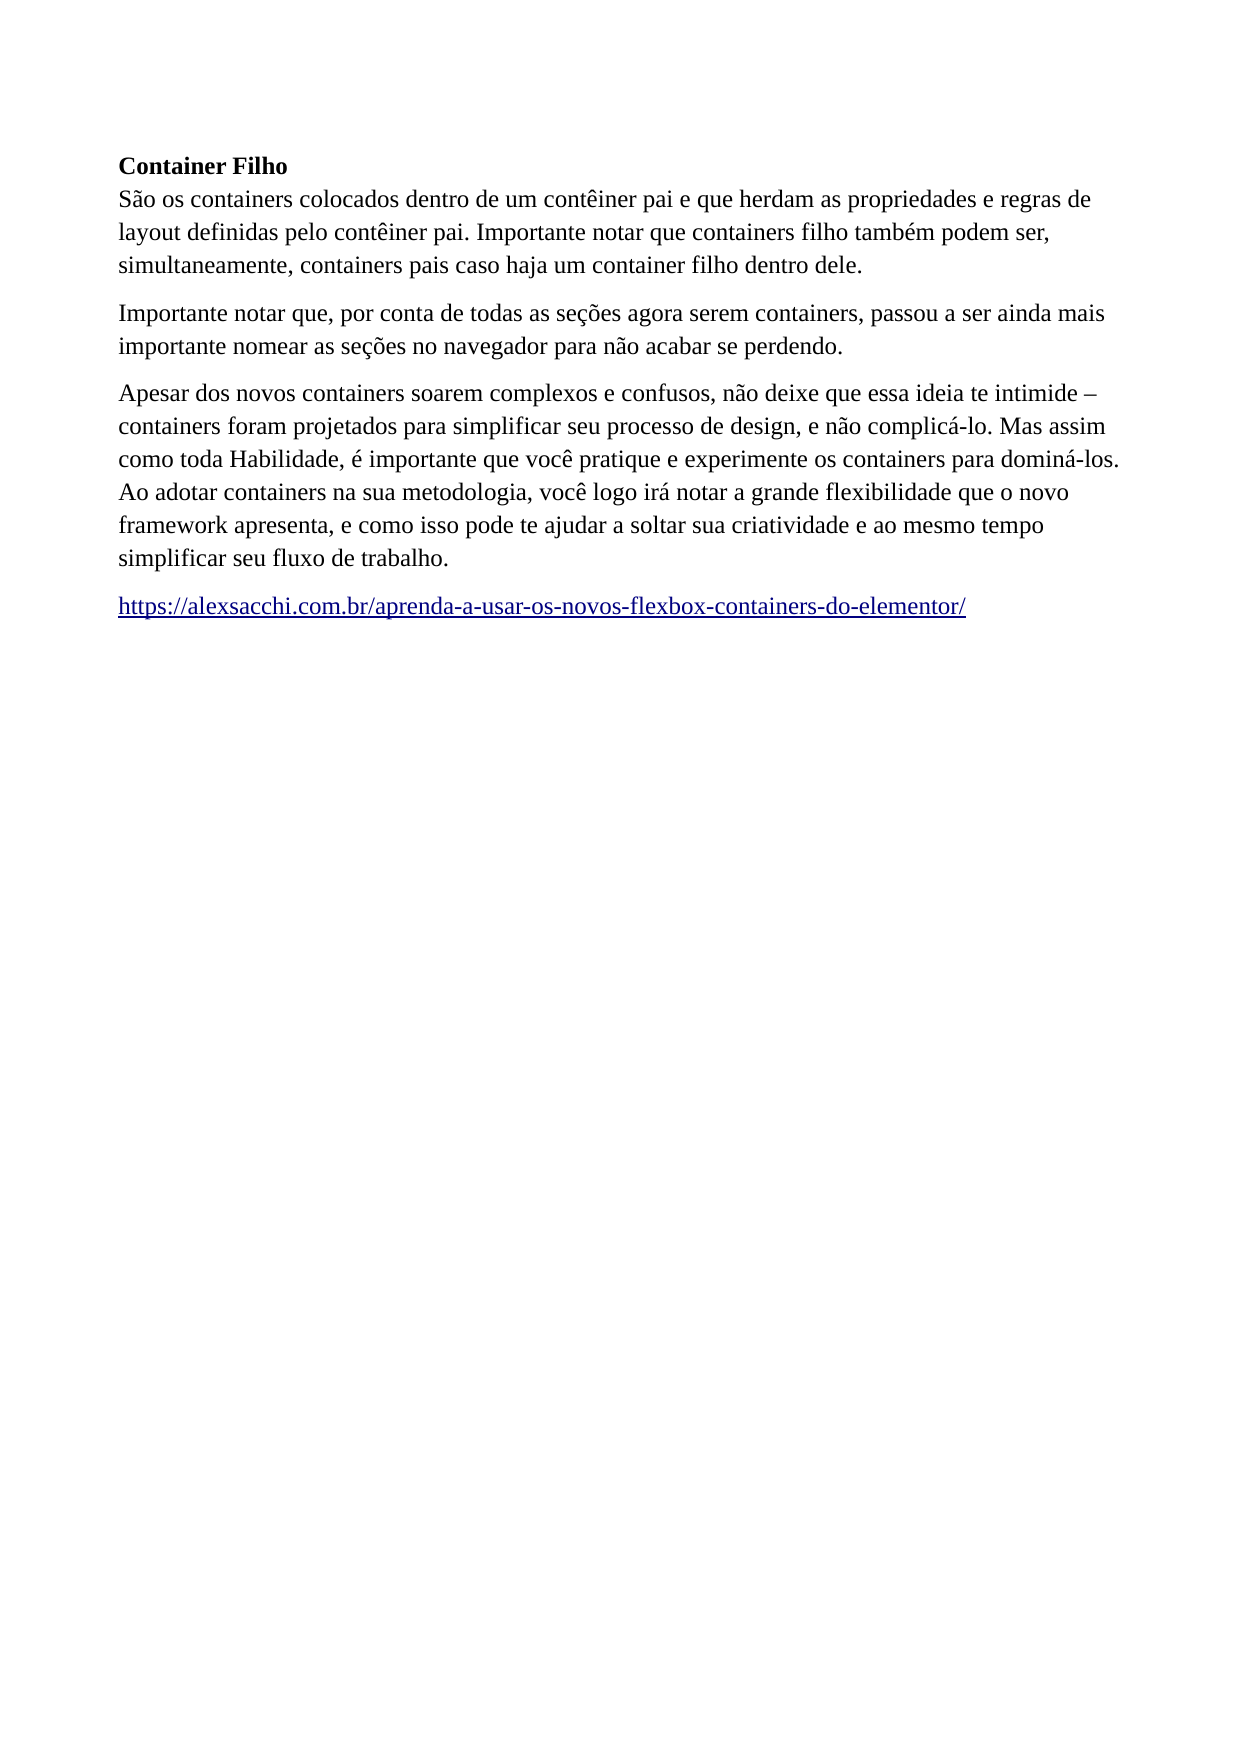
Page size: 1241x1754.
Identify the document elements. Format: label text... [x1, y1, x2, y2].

text Container Filho São os containers colocados dentro de um contêiner pai e que herdam as propriedades e regras de layout definidas pelo contêiner pai. Importante notar que containers filho também podem ser, simultaneamente, containers pais caso haja um container filho dentro dele. [118, 118, 1122, 279]
text Importante notar que, por conta de todas as seções agora serem containers, passou a ser ainda mais importante nomear as seções no navegador para não acabar se perdendo. [118, 298, 1122, 359]
text https://alexsacchi.com.br/aprenda-a-usar-os-novos-flexbox-containers-do-elementor/ [118, 591, 1122, 620]
text Apesar dos novos containers soarem complexos e confusos, não deixe que essa ideia te intimide – containers foram projetados para simplificar seu processo de design, e não complicá-lo. Mas assim como toda Habilidade, é importante que você pratique e experimente os containers para dominá-los. Ao adotar containers na sua metodologia, você logo irá notar a grande flexibilidade que o novo framework apresenta, e como isso pode te ajudar a soltar sua criatividade e ao mesmo tempo simplificar seu fluxo de trabalho. [118, 378, 1122, 572]
